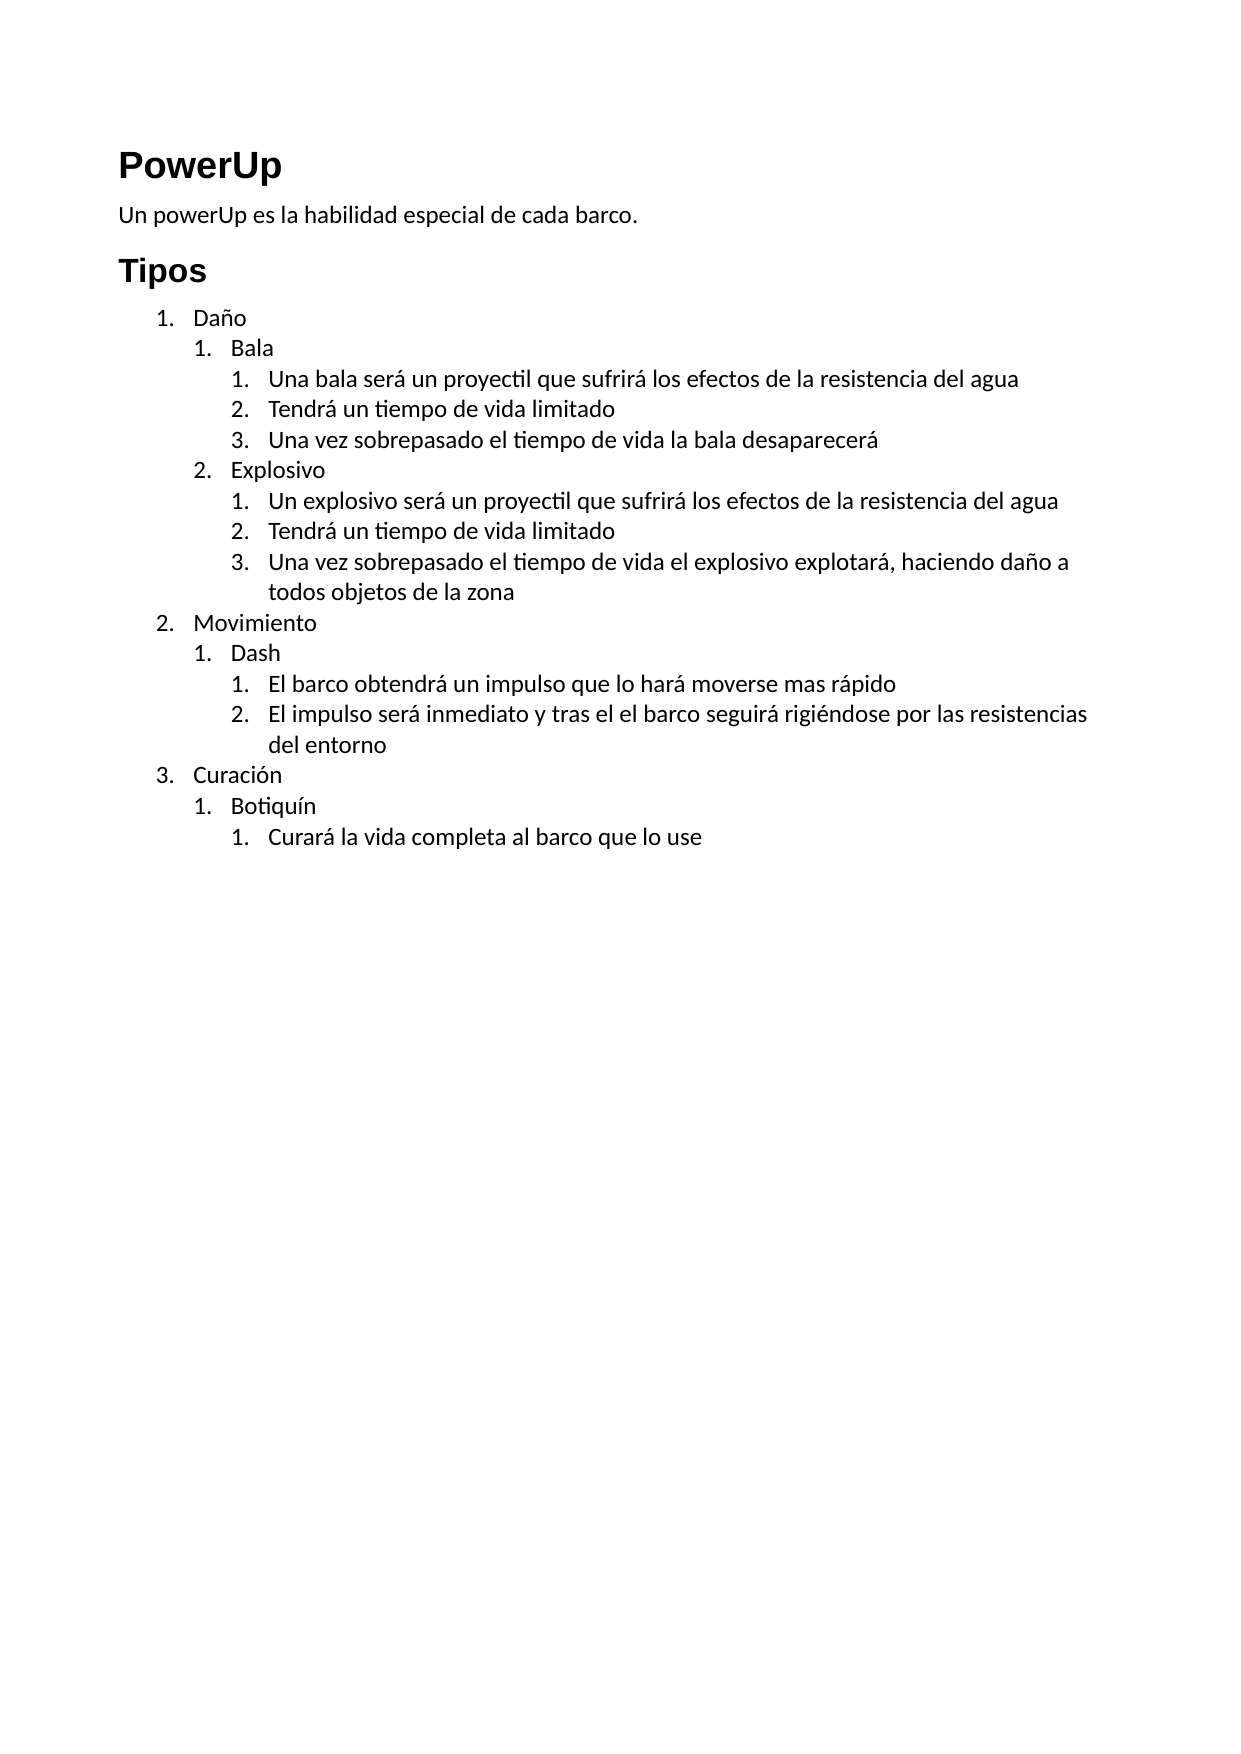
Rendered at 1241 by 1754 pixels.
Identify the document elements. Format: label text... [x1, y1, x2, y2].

list Tendrá un tiempo de vida limitado [231, 393, 1122, 424]
subtitle PowerUp [118, 143, 1122, 187]
list Movimiento [156, 607, 1122, 637]
list Dash [193, 637, 1122, 668]
list Una vez sobrepasado el tiempo de vida la bala desaparecerá [231, 424, 1122, 454]
list Una vez sobrepasado el tiempo de vida el explosivo explotará, haciendo daño a todos objetos de la zona [231, 546, 1122, 607]
list Un explosivo será un proyectil que sufrirá los efectos de la resistencia del agua [231, 485, 1122, 515]
list Botiquín [193, 790, 1122, 821]
list El barco obtendrá un impulso que lo hará moverse mas rápido [231, 668, 1122, 698]
list Bala [193, 332, 1122, 363]
list Curará la vida completa al barco que lo use [231, 821, 1122, 851]
list Daño [156, 302, 1122, 332]
list Tendrá un tiempo de vida limitado [231, 515, 1122, 546]
list Una bala será un proyectil que sufrirá los efectos de la resistencia del agua [231, 363, 1122, 393]
list Explosivo [193, 454, 1122, 485]
text Un powerUp es la habilidad especial de cada barco. [118, 199, 1122, 230]
list Curación [156, 759, 1122, 790]
subtitle Tipos [118, 251, 1122, 289]
list El impulso será inmediato y tras el el barco seguirá rigiéndose por las resistencias del entorno [231, 698, 1122, 759]
